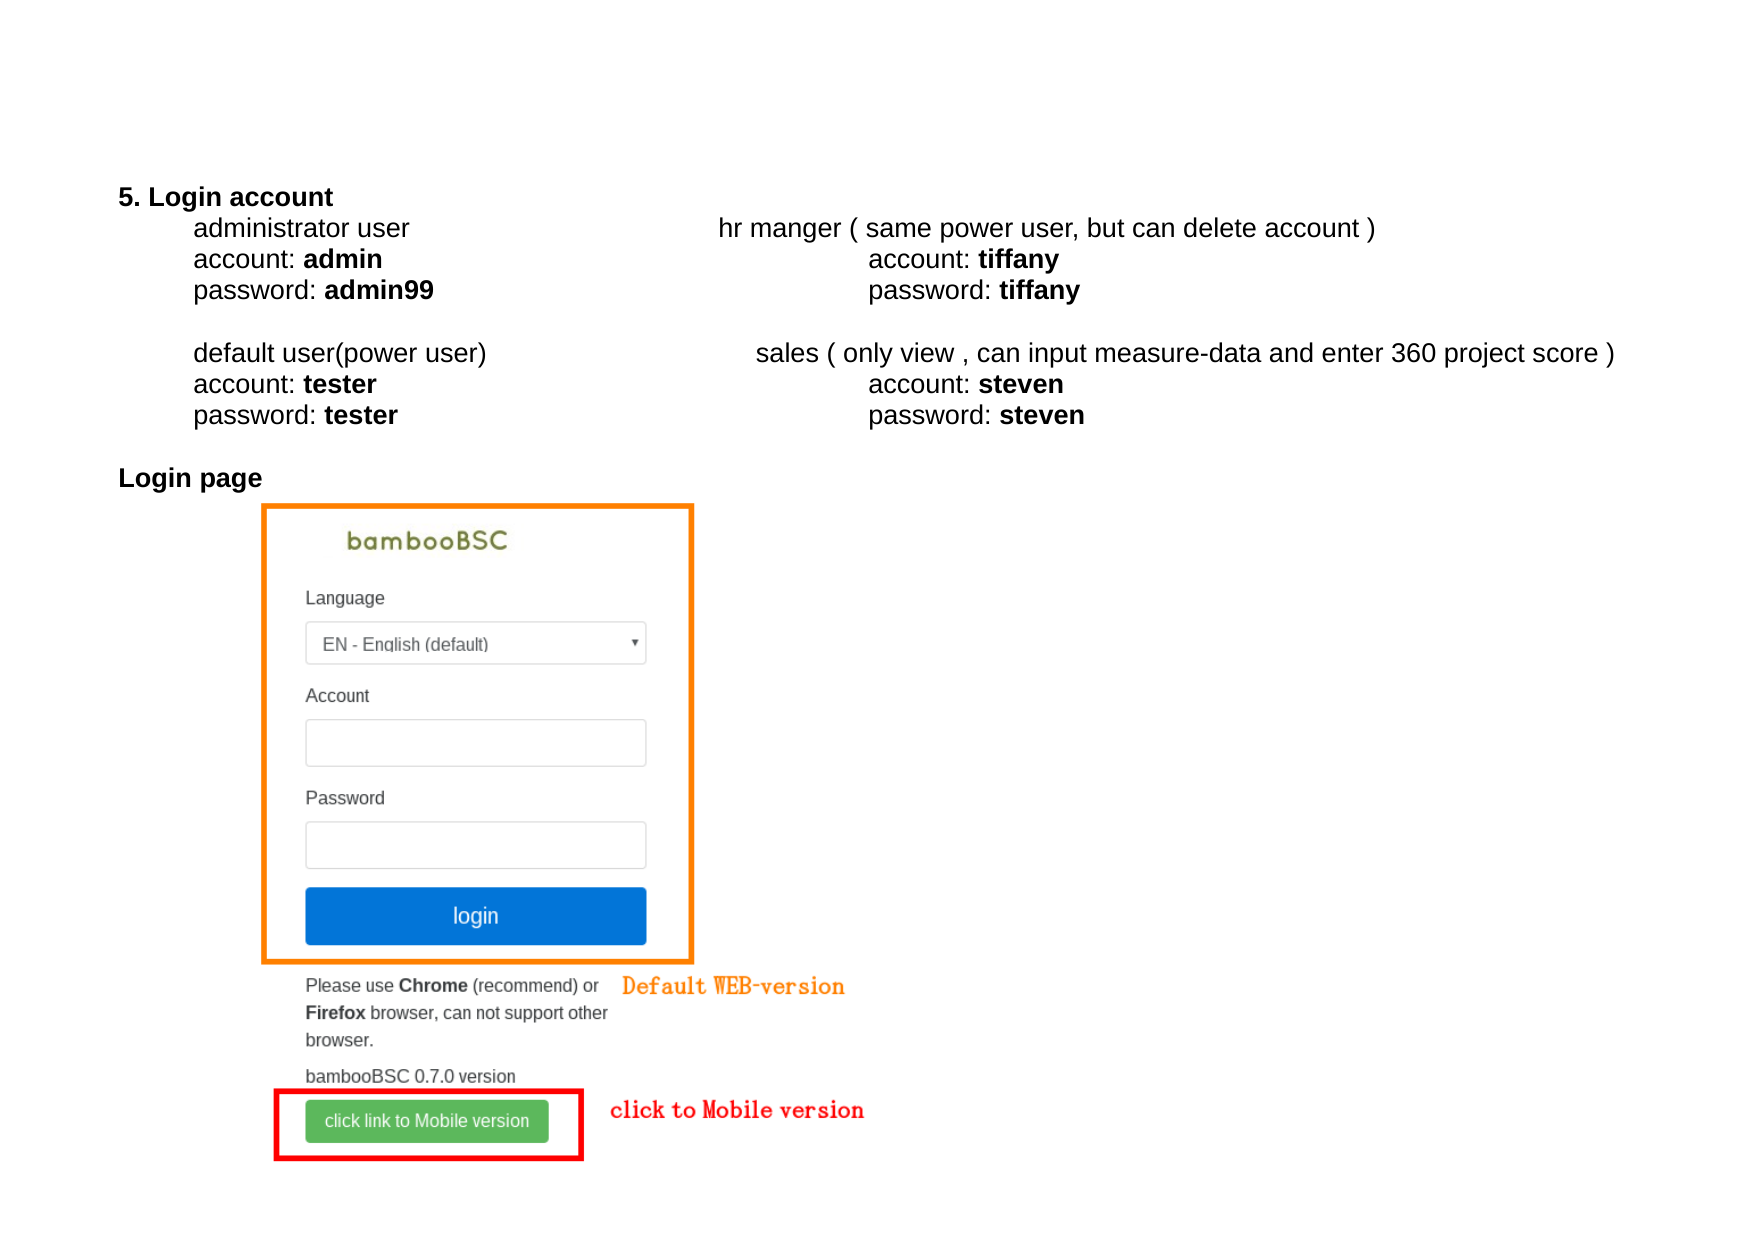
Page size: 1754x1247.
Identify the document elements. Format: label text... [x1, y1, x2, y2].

text account: tester account: steven [118, 368, 1636, 399]
text password: admin99 password: tiffany [118, 274, 1636, 306]
text account: admin account: tiffany [118, 243, 1636, 274]
text default user(power user) sales ( only view , can input measure-data and enter 360 project score ) [118, 337, 1636, 368]
text 5. Login account [118, 181, 1636, 212]
picture [118, 493, 908, 1176]
text Login page [118, 462, 1636, 493]
text administrator user hr manger ( same power user, but can delete account ) [118, 212, 1636, 243]
text password: tester password: steven [118, 399, 1636, 431]
